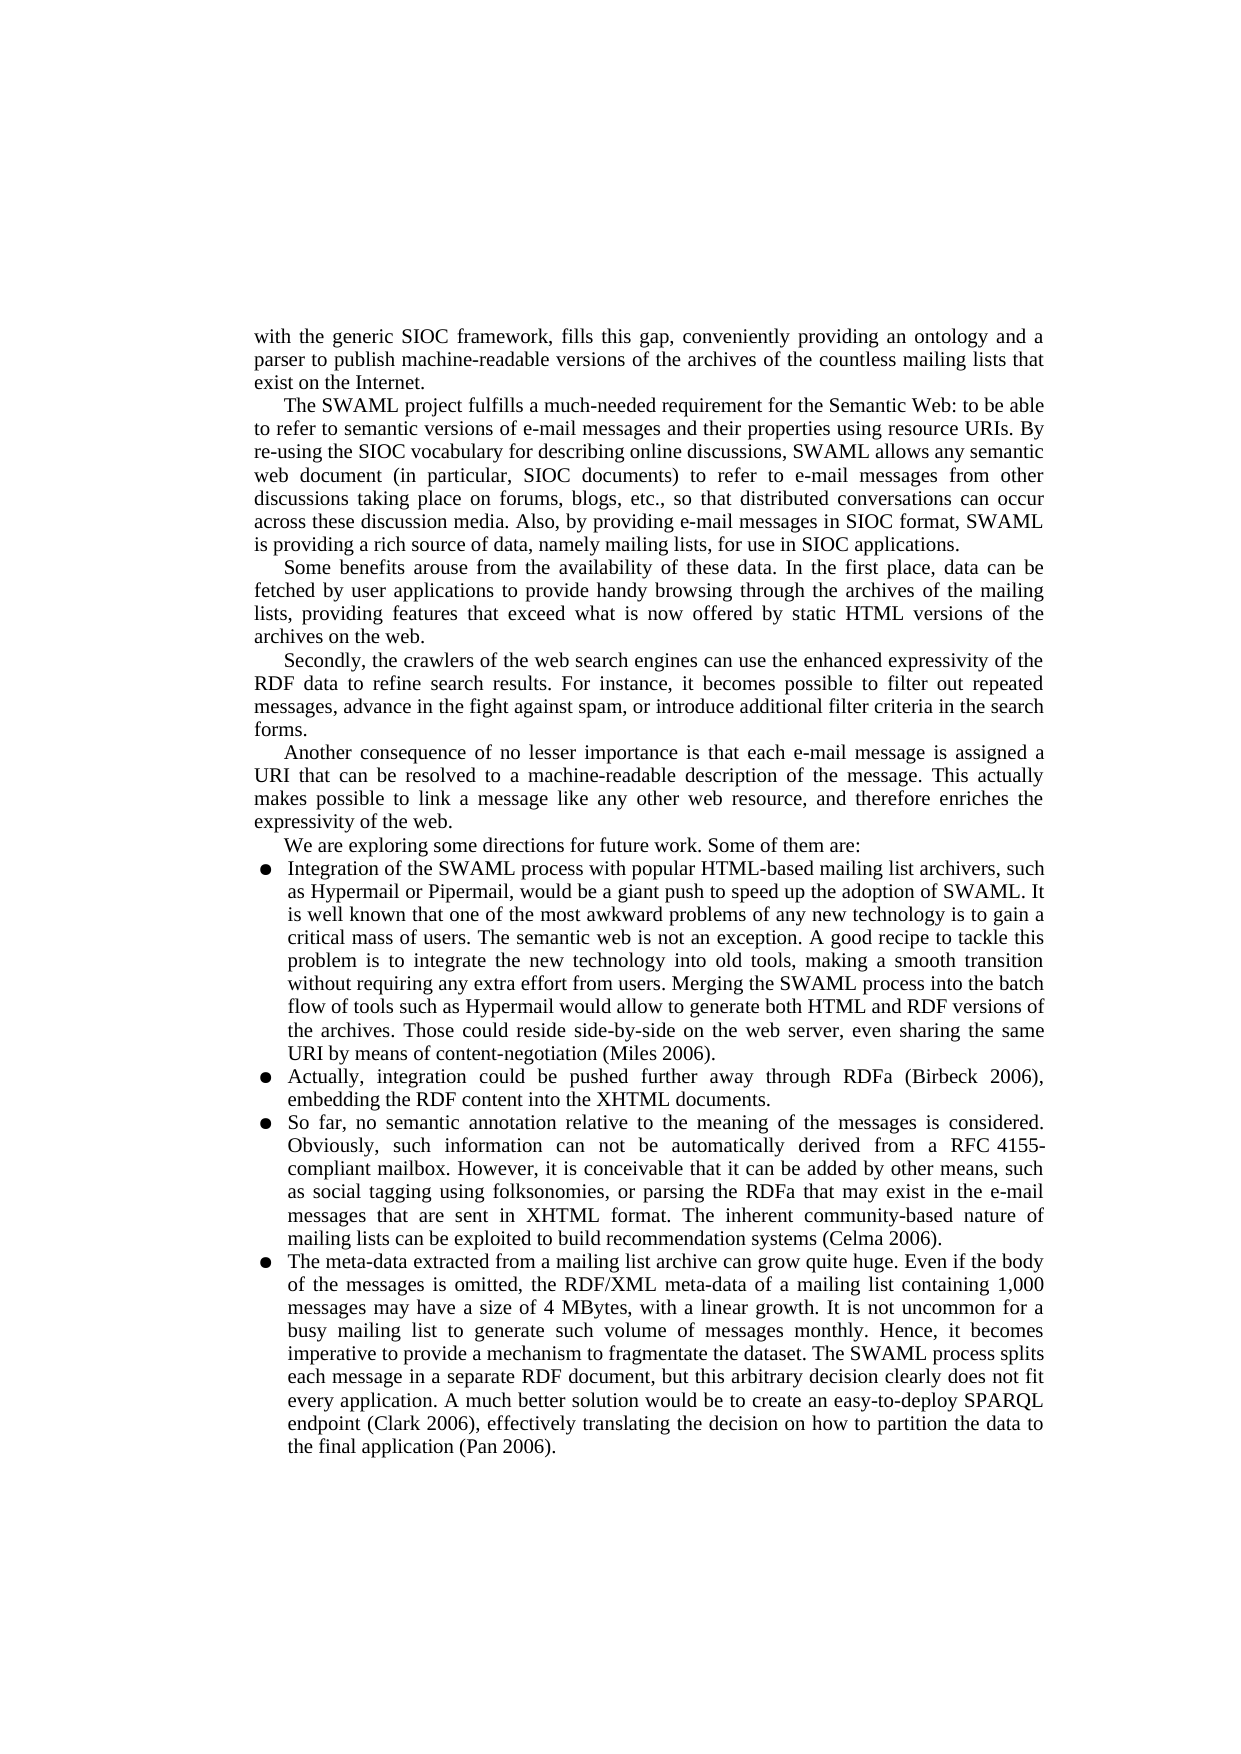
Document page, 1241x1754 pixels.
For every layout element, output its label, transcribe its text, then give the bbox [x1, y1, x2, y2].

text with the generic SIOC framework, fills this gap, conveniently providing an ontology and a parser to publish machine-readable versions of the archives of the countless mailing lists that exist on the Internet. [254, 325, 1045, 394]
text The SWAML project fulfills a much-needed requirement for the Semantic Web: to be able to refer to semantic versions of e-mail messages and their properties using resource URIs. By re-using the SIOC vocabulary for describing online discussions, SWAML allows any semantic web document (in particular, SIOC documents) to refer to e-mail messages from other discussions taking place on forums, blogs, etc., so that distributed conversations can occur across these discussion media. Also, by providing e-mail messages in SIOC format, SWAML is providing a rich source of data, namely mailing lists, for use in SIOC applications. [254, 394, 1045, 556]
list Actually, integration could be pushed further away through RDFa (Birbeck 2006), embedding the RDF content into the XHTML documents. [258, 1065, 1045, 1111]
text Some benefits arouse from the availability of these data. In the first place, data can be fetched by user applications to provide handy browsing through the archives of the mailing lists, providing features that exceed what is now offered by static HTML versions of the archives on the web. [254, 556, 1045, 648]
list So far, no semantic annotation relative to the meaning of the messages is considered. Obviously, such information can not be automatically derived from a RFC 4155-compliant mailbox. However, it is conceivable that it can be added by other means, such as social tagging using folksonomies, or parsing the RDFa that may exist in the e-mail messages that are sent in XHTML format. The inherent community-based nature of mailing lists can be exploited to build recommendation systems (Celma 2006). [258, 1111, 1045, 1250]
text Secondly, the crawlers of the web search engines can use the enhanced expressivity of the RDF data to refine search results. For instance, it becomes possible to filter out repeated messages, advance in the fight against spam, or introduce additional filter criteria in the search forms. [254, 648, 1045, 741]
text We are exploring some directions for future work. Some of them are: [254, 833, 1045, 857]
text Another consequence of no lesser importance is that each e-mail message is assigned a URI that can be resolved to a machine-readable description of the message. This actually makes possible to link a message like any other web resource, and therefore enriches the expressivity of the web. [254, 741, 1045, 833]
list The meta-data extracted from a mailing list archive can grow quite huge. Even if the body of the messages is omitted, the RDF/XML meta-data of a mailing list containing 1,000 messages may have a size of 4 MBytes, with a linear growth. It is not uncommon for a busy mailing list to generate such volume of messages monthly. Hence, it becomes imperative to provide a mechanism to fragmentate the dataset. The SWAML process splits each message in a separate RDF document, but this arbitrary decision clearly does not fit every application. A much better solution would be to create an easy-to-deploy SPARQL endpoint (Clark 2006), effectively translating the decision on how to partition the data to the final application (Pan 2006). [258, 1250, 1045, 1458]
list Integration of the SWAML process with popular HTML-based mailing list archivers, such as Hypermail or Pipermail, would be a giant push to speed up the adoption of SWAML. It is well known that one of the most awkward problems of any new technology is to gain a critical mass of users. The semantic web is not an exception. A good recipe to tackle this problem is to integrate the new technology into old tools, making a smooth transition without requiring any extra effort from users. Merging the SWAML process into the batch flow of tools such as Hypermail would allow to generate both HTML and RDF versions of the archives. Those could reside side-by-side on the web server, even sharing the same URI by means of content-negotiation (Miles 2006). [258, 857, 1045, 1065]
